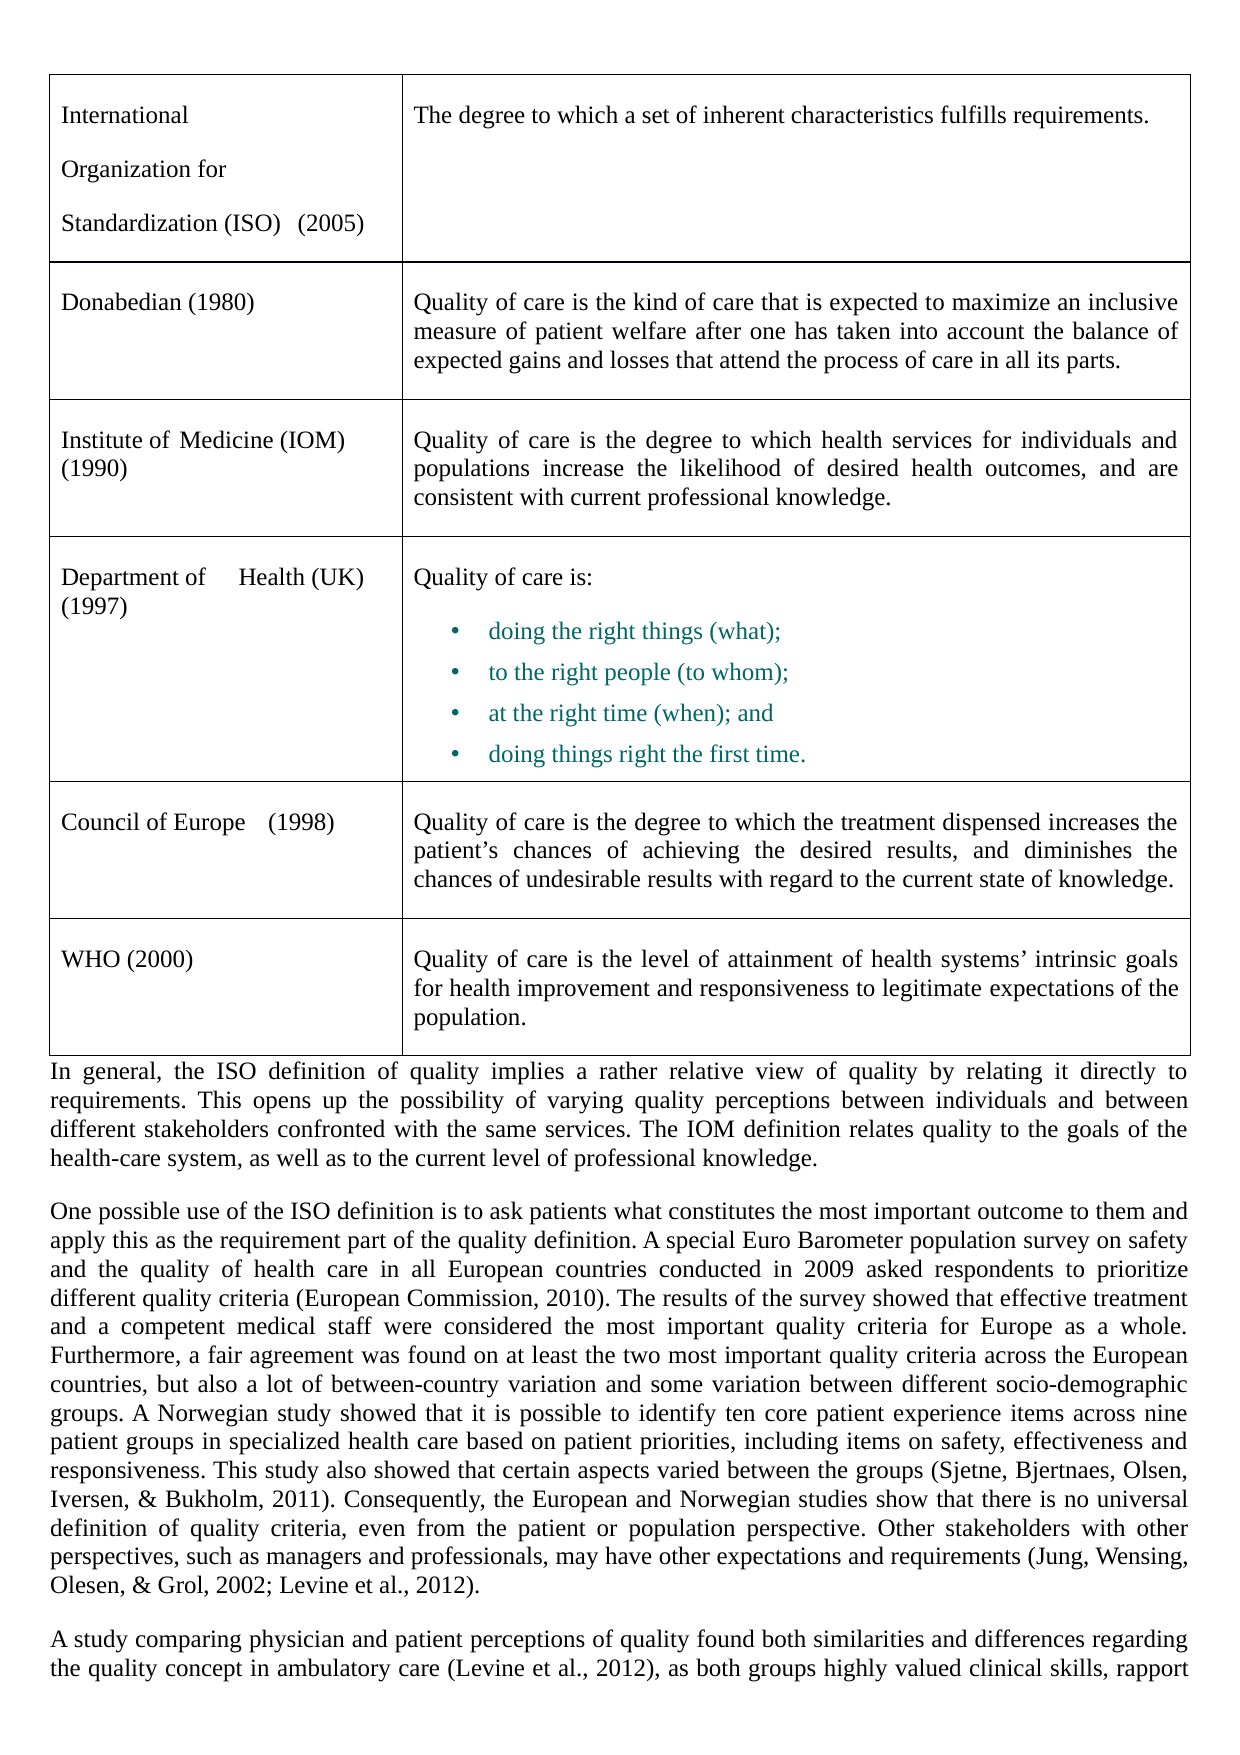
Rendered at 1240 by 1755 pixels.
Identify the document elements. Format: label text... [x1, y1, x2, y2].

table_cell Donabedian (1980) [50, 263, 402, 399]
text In general, the ISO definition of quality implies a rather relative view of quality by relating it directly to requirements. This opens up the possibility of varying quality perceptions between individuals and between different stakeholders confronted with the same services. The IOM definition relates quality to the goals of the health-care system, as well as to the current level of professional knowledge. [50, 1056, 1189, 1171]
table_cell Quality of care is the level of attainment of health systems’ intrinsic goals for health improvement and responsiveness to legitimate expectations of the population. [403, 919, 1190, 1055]
table_cell Quality of care is: doing the right things (what); to the right people (to whom); at the right time (when); and doing things right the first time. [403, 537, 1190, 781]
table_cell Quality of care is the kind of care that is expected to maximize an inclusive measure of patient welfare after one has taken into account the balance of expected gains and losses that attend the process of care in all its parts. [403, 263, 1190, 399]
table_header The degree to which a set of inherent characteristics fulfills requirements. [403, 75, 1190, 261]
table_header International Organization for Standardization (ISO) (2005) [50, 75, 402, 261]
text [50, 50, 1189, 74]
text A study comparing physician and patient perceptions of quality found both similarities and differences regarding the quality concept in ambulatory care (Levine et al., 2012), as both groups highly valued clinical skills, rapport [50, 1624, 1189, 1681]
table_cell Quality of care is the degree to which health services for individuals and populations increase the likelihood of desired health outcomes, and are consistent with current professional knowledge. [403, 400, 1190, 536]
table_cell Institute of Medicine (IOM) (1990) [50, 400, 402, 536]
text One possible use of the ISO definition is to ask patients what constitutes the most important outcome to them and apply this as the requirement part of the quality definition. A special Euro Barometer population survey on safety and the quality of health care in all European countries conducted in 2009 asked respondents to prioritize different quality criteria (European Commission, 2010). The results of the survey showed that effective treatment and a competent medical staff were considered the most important quality criteria for Europe as a whole. Furthermore, a fair agreement was found on at least the two most important quality criteria across the European countries, but also a lot of between-country variation and some variation between different socio-demographic groups. A Norwegian study showed that it is possible to identify ten core patient experience items across nine patient groups in specialized health care based on patient priorities, including items on safety, effectiveness and responsiveness. This study also showed that certain aspects varied between the groups (Sjetne, Bjertnaes, Olsen, Iversen, & Bukholm, 2011). Consequently, the European and Norwegian studies show that there is no universal definition of quality criteria, even from the patient or population perspective. Other stakeholders with other perspectives, such as managers and professionals, may have other expectations and requirements (Jung, Wensing, Olesen, & Grol, 2002; Levine et al., 2012). [50, 1196, 1189, 1599]
table_cell Council of Europe (1998) [50, 782, 402, 918]
table_cell Department of Health (UK) (1997) [50, 537, 402, 781]
table_cell WHO (2000) [50, 919, 402, 1055]
table_cell Quality of care is the degree to which the treatment dispensed increases the patient’s chances of achieving the desired results, and diminishes the chances of undesirable results with regard to the current state of knowledge. [403, 782, 1190, 918]
